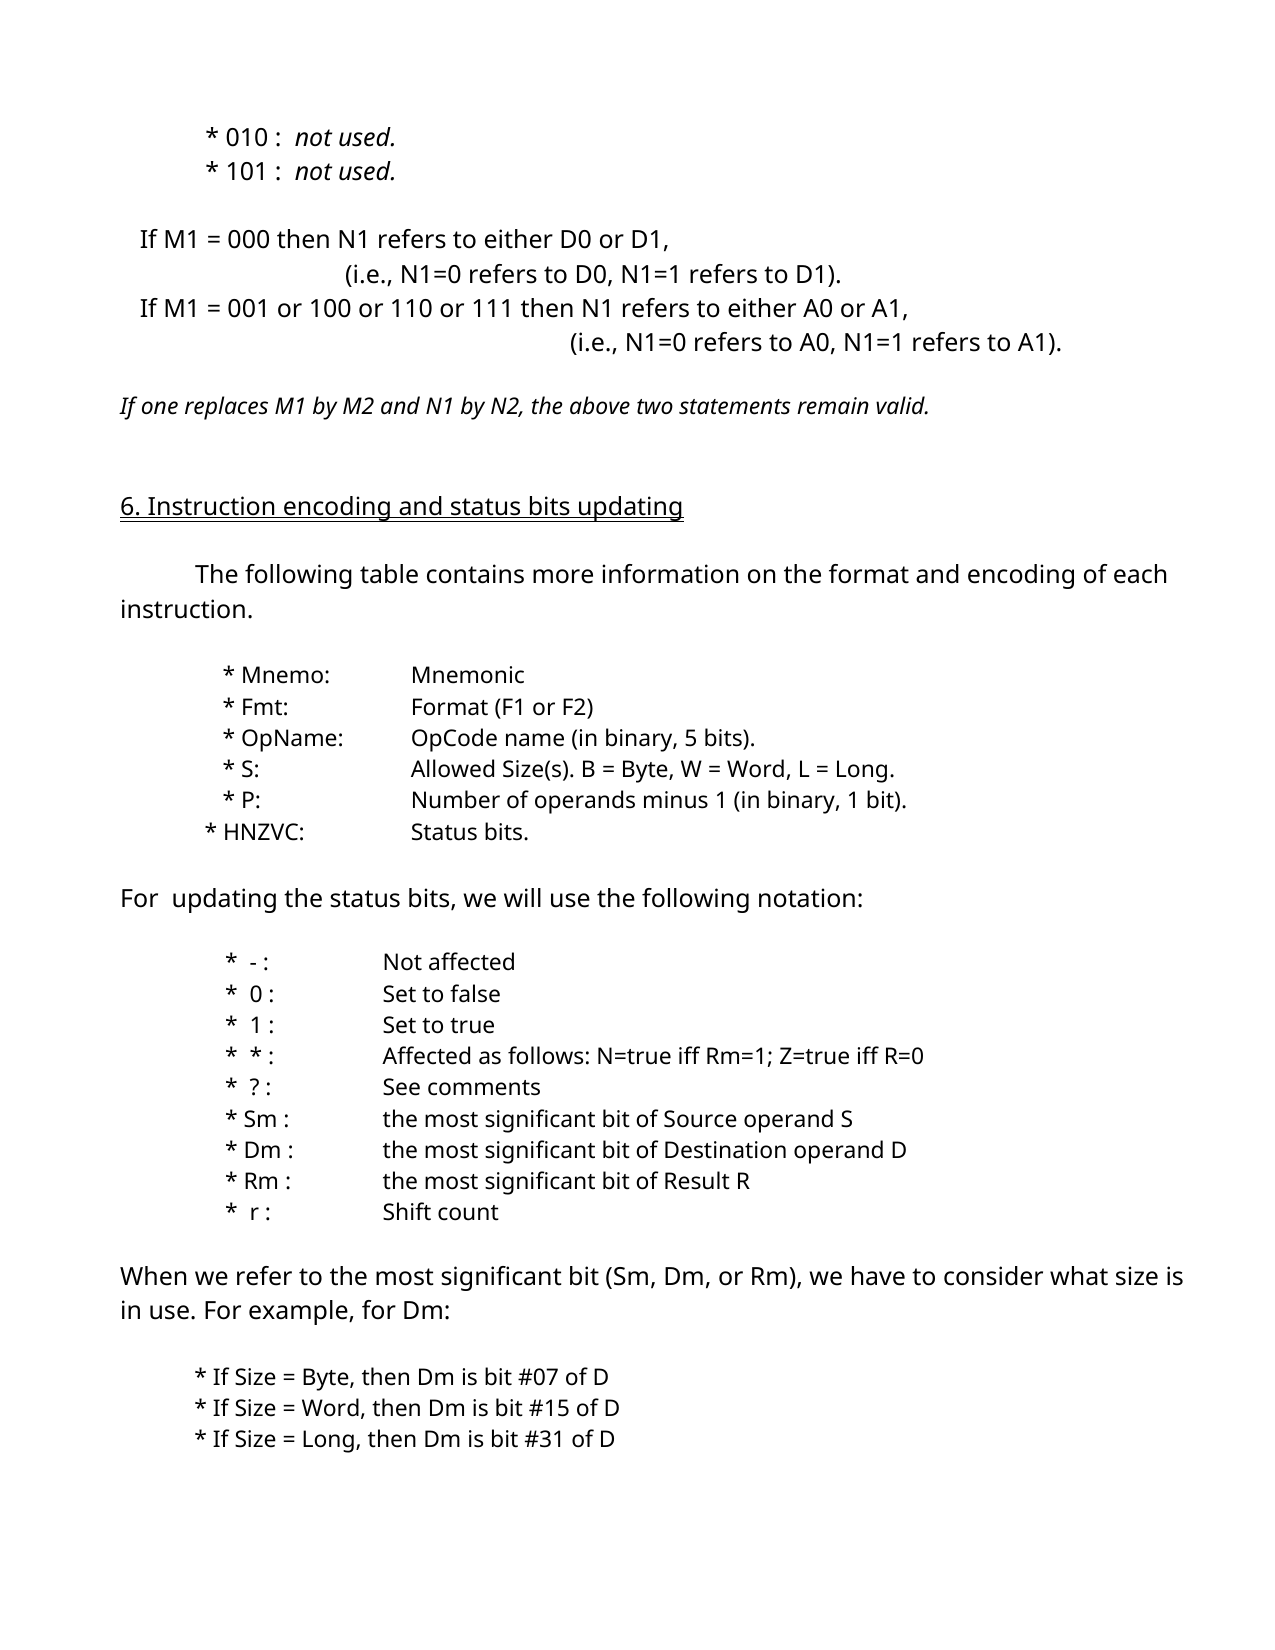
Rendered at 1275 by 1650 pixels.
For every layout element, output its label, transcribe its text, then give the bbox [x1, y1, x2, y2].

text * 1 : Set to true [195, 1009, 1185, 1040]
text * S: Allowed Size(s). B = Byte, W = Word, L = Long. [204, 753, 1185, 784]
text If one replaces M1 by M2 and N1 by N2, the above two statements remain valid. [120, 390, 1185, 421]
text * Fmt: Format (F1 or F2) [204, 691, 1185, 722]
text For updating the status bits, we will use the following notation: [120, 881, 1185, 915]
text * - : Not affected [195, 946, 1185, 977]
text * Rm : the most significant bit of Result R [195, 1165, 1185, 1196]
text When we refer to the most significant bit (Sm, Dm, or Rm), we have to consider what size is in use. For example, for Dm: [120, 1259, 1185, 1327]
text If M1 = 000 then N1 refers to either D0 or D1, [120, 222, 1185, 256]
text * P: Number of operands minus 1 (in binary, 1 bit). [204, 784, 1185, 816]
text * If Size = Long, then Dm is bit #31 of D [176, 1423, 1185, 1455]
text * r : Shift count [195, 1196, 1185, 1227]
text * 0 : Set to false [195, 977, 1185, 1009]
text * If Size = Word, then Dm is bit #15 of D [176, 1392, 1185, 1423]
text The following table contains more information on the format and encoding of each instruction. [120, 557, 1185, 625]
text * Dm : the most significant bit of Destination operand D [195, 1134, 1185, 1165]
text (i.e., N1=0 refers to A0, N1=1 refers to A1). [120, 324, 1185, 358]
text 6. Instruction encoding and status bits updating [120, 489, 1185, 523]
text * 101 : not used. [186, 154, 1185, 188]
text * If Size = Byte, then Dm is bit #07 of D [176, 1361, 1185, 1392]
text If M1 = 001 or 100 or 110 or 111 then N1 refers to either A0 or A1, [120, 290, 1185, 324]
text (i.e., N1=0 refers to D0, N1=1 refers to D1). [120, 256, 1185, 290]
text * 010 : not used. [186, 120, 1185, 154]
text * HNZVC: Status bits. [204, 816, 1185, 847]
text * Sm : the most significant bit of Source operand S [195, 1102, 1185, 1134]
text * Mnemo: Mnemonic [204, 659, 1185, 691]
text * ? : See comments [195, 1071, 1185, 1102]
text * OpName: OpCode name (in binary, 5 bits). [204, 722, 1185, 753]
text * * : Affected as follows: N=true iff Rm=1; Z=true iff R=0 [195, 1040, 1185, 1071]
